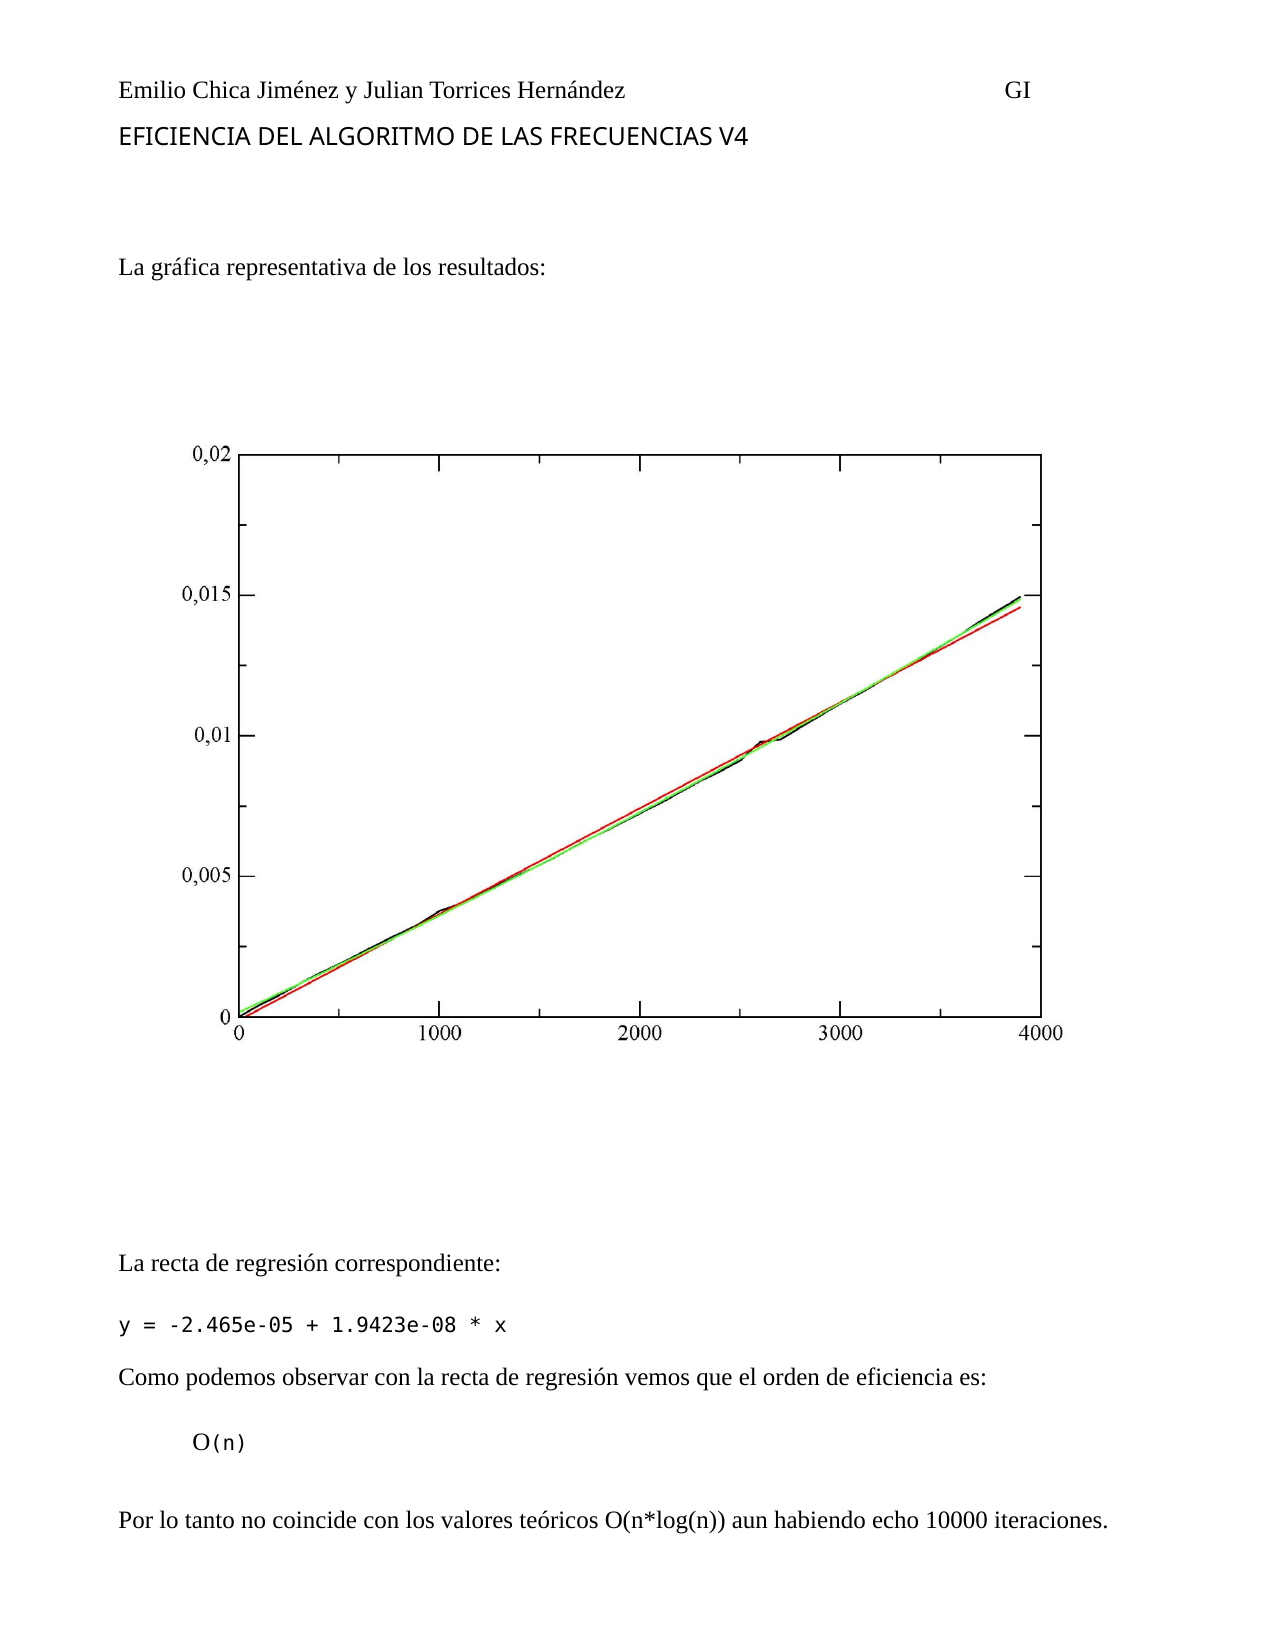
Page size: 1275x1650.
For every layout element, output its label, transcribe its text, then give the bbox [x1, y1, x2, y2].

text EFICIENCIA DEL ALGORITMO DE LAS FRECUENCIAS V4 [118, 118, 1157, 152]
text La gráfica representativa de los resultados: [118, 252, 1157, 281]
text O(n) [118, 1427, 1157, 1456]
text La recta de regresión correspondiente: [118, 1248, 1157, 1277]
text Como podemos observar con la recta de regresión vemos que el orden de eficiencia es: [118, 1362, 1157, 1391]
text y = -2.465e-05 + 1.9423e-08 * x [118, 1313, 1157, 1338]
text Por lo tanto no coincide con los valores teóricos O(n*log(n)) aun habiendo echo 10000 iteraciones. [118, 1505, 1157, 1533]
